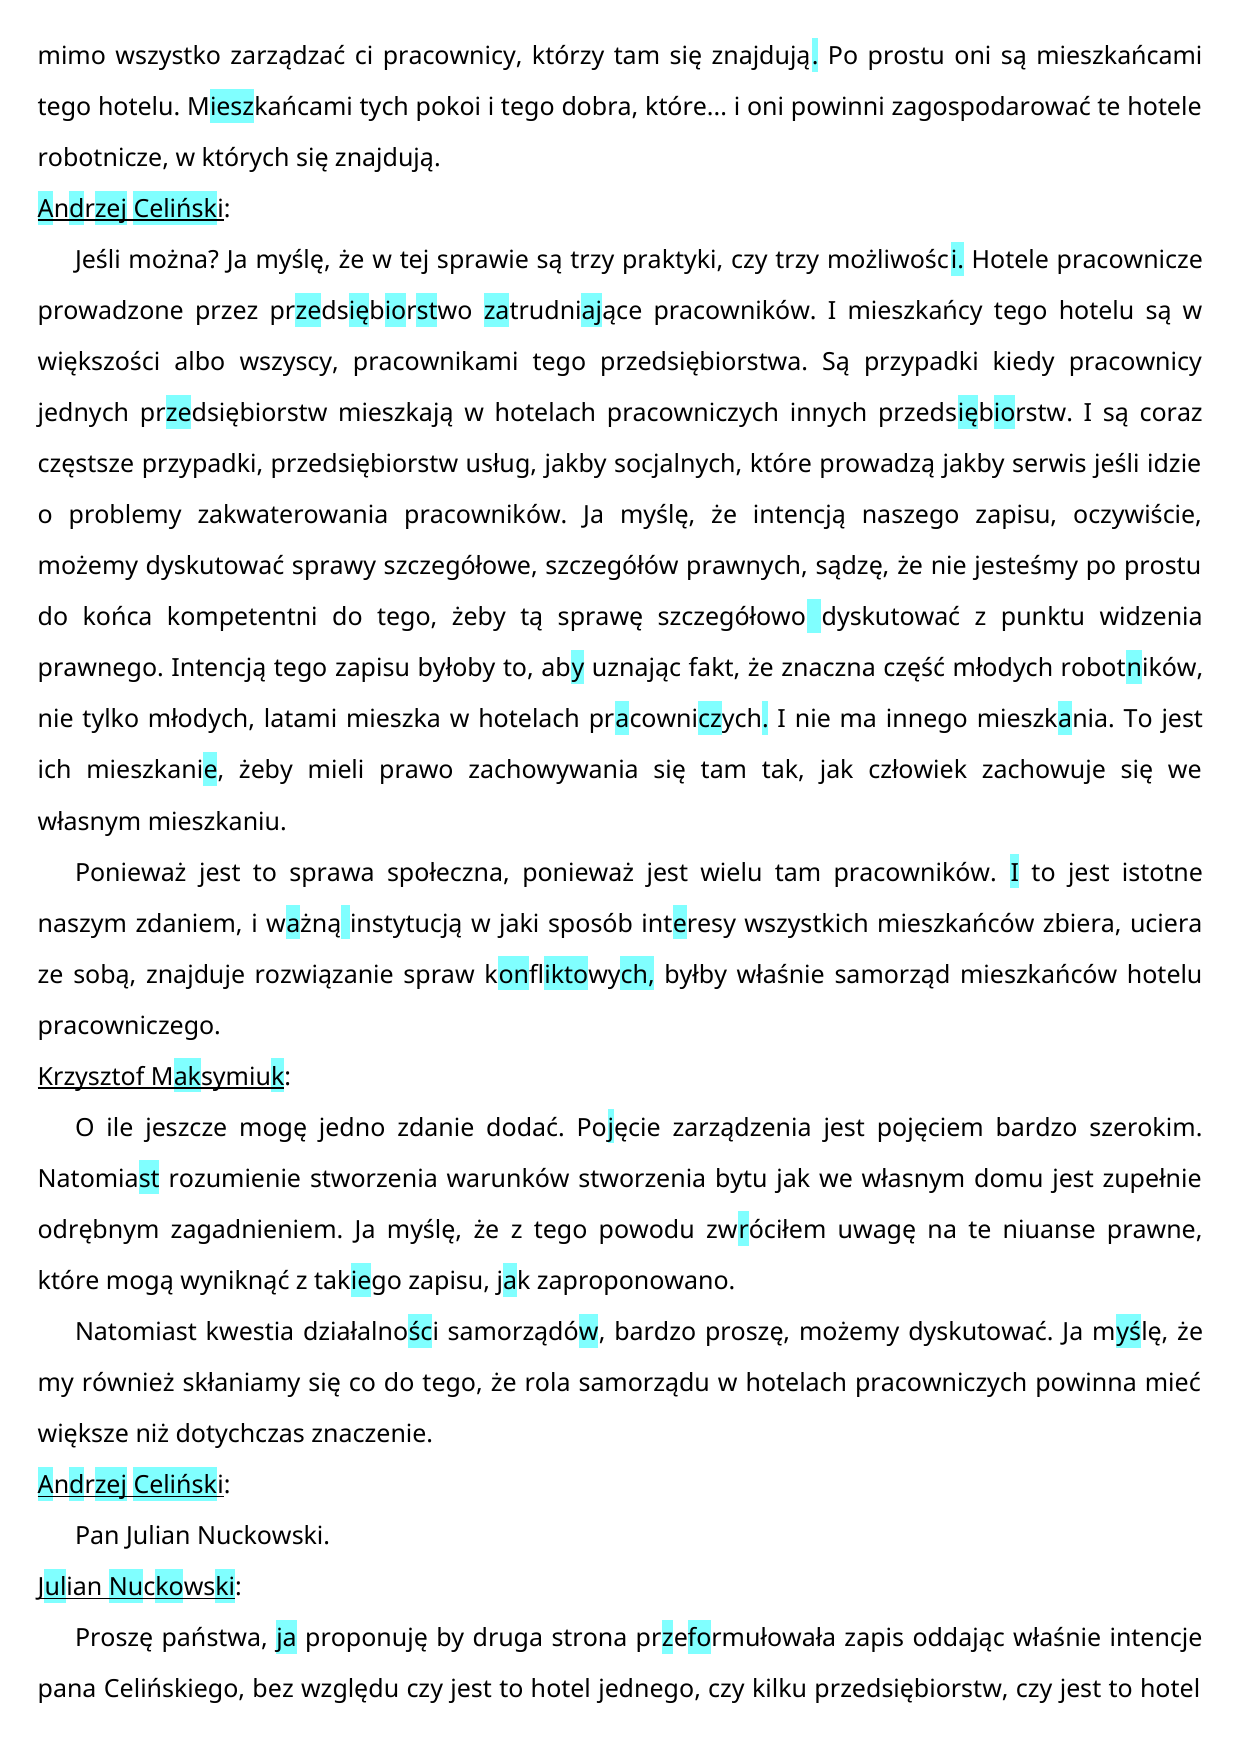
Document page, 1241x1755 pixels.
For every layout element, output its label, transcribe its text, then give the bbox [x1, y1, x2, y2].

text Natomiast kwestia działalności samorządów, bardzo proszę, możemy dyskutować. Ja myślę, że my również skłaniamy się co do tego, że rola samorządu w hotelach pracowniczych powinna mieć większe niż dotychczas znaczenie. [37, 1313, 1203, 1450]
text O ile jeszcze mogę jedno zdanie dodać. Pojęcie zarządzenia jest pojęciem bardzo szerokim. Natomiast rozumienie stworzenia warunków stworzenia bytu jak we własnym domu jest zupełnie odrębnym zagadnieniem. Ja myślę, że z tego powodu zwróciłem uwagę na te niuanse prawne, które mogą wyniknąć z takiego zapisu, jak zaproponowano. [37, 1109, 1203, 1297]
text Andrzej Celiński: [37, 191, 1203, 225]
text Proszę państwa, ja proponuję by druga strona przeformułowała zapis oddając właśnie intencje pana Celińskiego, bez względu czy jest to hotel jednego, czy kilku przedsiębiorstw, czy jest to hotel [37, 1620, 1203, 1705]
text Pan Julian Nuckowski. [37, 1518, 1203, 1552]
text mimo wszystko zarządzać ci pracownicy, którzy tam się znajdują. Po prostu oni są mieszkańcami tego hotelu. Mieszkańcami tych pokoi i tego dobra, które... i oni powinni zagospodarować te hotele robotnicze, w których się znajdują. [37, 37, 1203, 174]
text Andrzej Celiński: [37, 1467, 1203, 1501]
text Julian Nuckowski: [37, 1569, 1203, 1603]
text Ponieważ jest to sprawa społeczna, ponieważ jest wielu tam pracowników. I to jest istotne naszym zdaniem, i ważną instytucją w jaki sposób interesy wszystkich mieszkańców zbiera, uciera ze sobą, znajduje rozwiązanie spraw konfliktowych, byłby właśnie samorząd mieszkańców hotelu pracowniczego. [37, 854, 1203, 1041]
text Krzysztof Maksymiuk: [37, 1058, 1203, 1092]
text Jeśli można? Ja myślę, że w tej sprawie są trzy praktyki, czy trzy możliwości. Hotele pracownicze prowadzone przez przedsiębiorstwo zatrudniające pracowników. I mieszkańcy tego hotelu są w większości albo wszyscy, pracownikami tego przedsiębiorstwa. Są przypadki kiedy pracownicy jednych przedsiębiorstw mieszkają w hotelach pracowniczych innych przedsiębiorstw. I są coraz częstsze przypadki, przedsiębiorstw usług, jakby socjalnych, które prowadzą jakby serwis jeśli idzie o problemy zakwaterowania pracowników. Ja myślę, że intencją naszego zapisu, oczywiście, możemy dyskutować sprawy szczegółowe, szczegółów prawnych, sądzę, że nie jesteśmy po prostu do końca kompetentni do tego, żeby tą sprawę szczegółowo dyskutować z punktu widzenia prawnego. Intencją tego zapisu byłoby to, aby uznając fakt, że znaczna część młodych robotników, nie tylko młodych, latami mieszka w hotelach pracowniczych. I nie ma innego mieszkania. To jest ich mieszkanie, żeby mieli prawo zachowywania się tam tak, jak człowiek zachowuje się we własnym mieszkaniu. [37, 242, 1203, 837]
